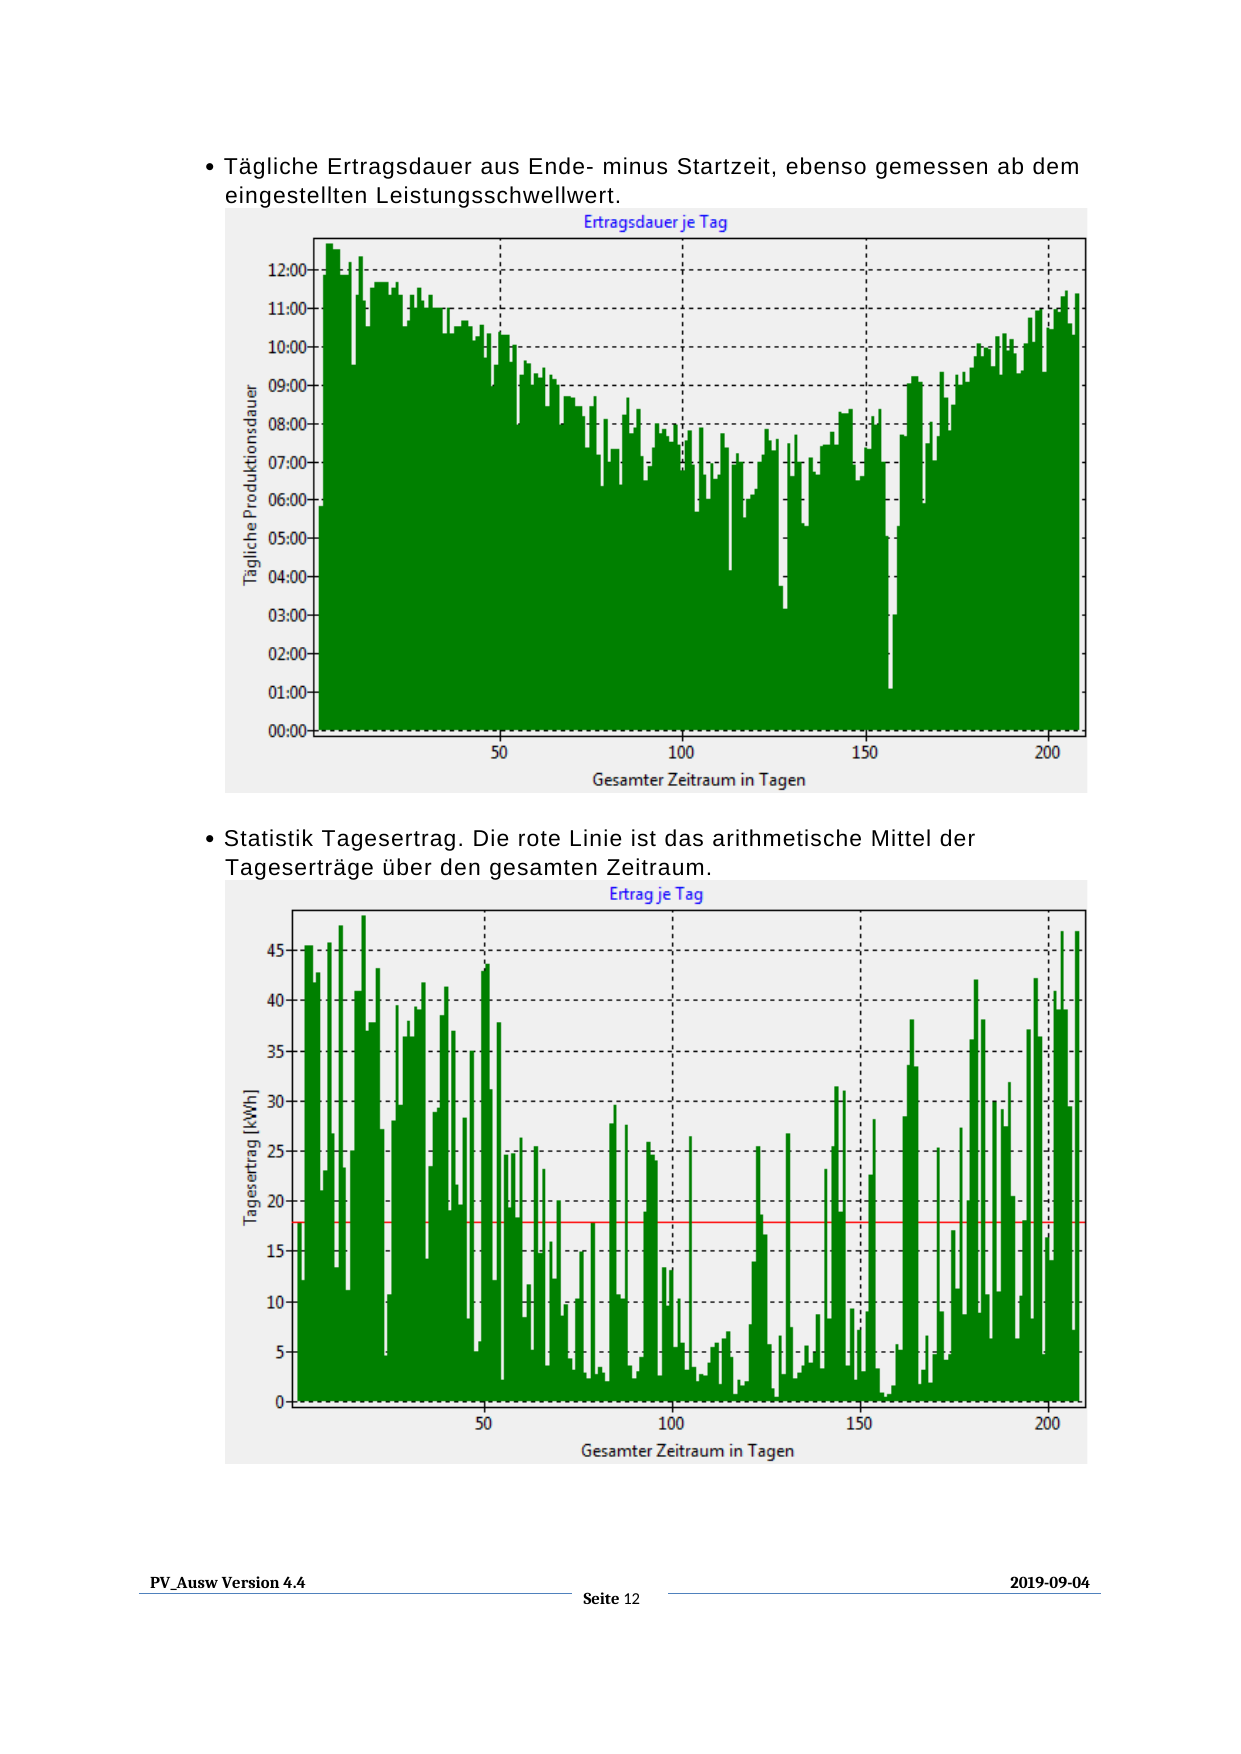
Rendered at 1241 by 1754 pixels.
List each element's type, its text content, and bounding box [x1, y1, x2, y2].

picture [225, 880, 1088, 1464]
list Statistik Tagesertrag. Die rote Linie ist das arithmetische Mittel der Tageserträge über den gesamten Zeitraum. [206, 822, 1090, 1522]
list Tägliche Ertragsdauer aus Ende- minus Startzeit, ebenso gemessen ab dem eingestellten Leistungsschwellwert. [206, 150, 1090, 792]
picture [225, 208, 1088, 793]
